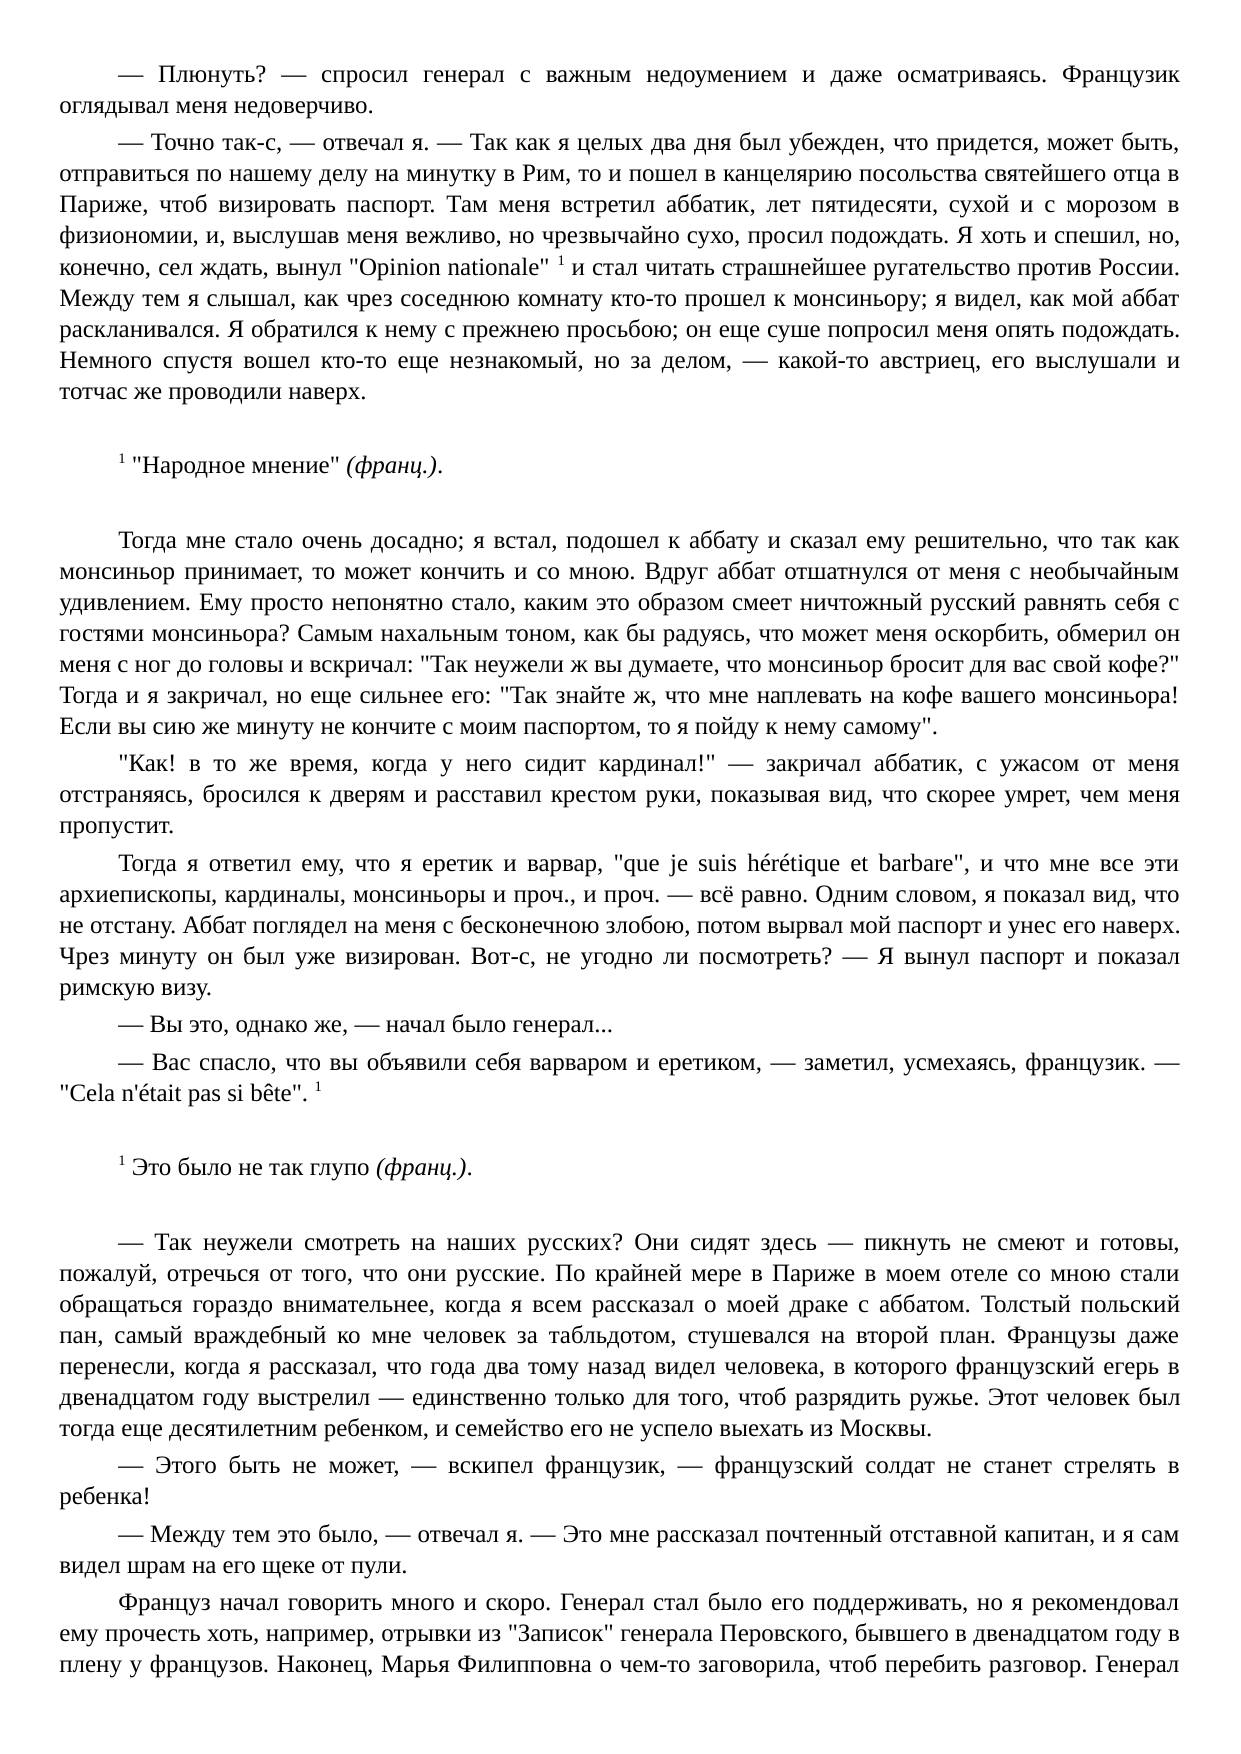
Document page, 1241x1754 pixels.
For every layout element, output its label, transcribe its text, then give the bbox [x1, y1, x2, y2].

text — Так неужели смотреть на наших русских? Они сидят здесь — пикнуть не смеют и готовы, пожалуй, отречься от того, что они русские. По крайней мере в Париже в моем отеле со мною стали обращаться гораздо внимательнее, когда я всем рассказал о моей драке с аббатом. Толстый польский пан, самый враждебный ко мне человек за табльдотом, стушевался на второй план. Французы даже перенесли, когда я рассказал, что года два тому назад видел человека, в которого французский егерь в двенадцатом году выстрелил — единственно только для того, чтоб разрядить ружье. Этот человек был тогда еще десятилетним ребенком, и семейство его не успело выехать из Москвы. [59, 1227, 1181, 1442]
text 1 "Народное мнение" (франц.). [59, 450, 1181, 479]
text — Между тем это было, — отвечал я. — Это мне рассказал почтенный отставной капитан, и я сам видел шрам на его щеке от пули. [59, 1519, 1181, 1578]
text — Вы это, однако же, — начал было генерал... [59, 1009, 1181, 1038]
text Тогда я ответил ему, что я еретик и варвар, "que je suis hérétique et barbare", и что мне все эти архиепископы, кардиналы, монсиньоры и проч., и проч. — всё равно. Одним словом, я показал вид, что не отстану. Аббат поглядел на меня с бесконечною злобою, потом вырвал мой паспорт и унес его наверх. Чрез минуту он был уже визирован. Вот-с, не угодно ли посмотреть? — Я вынул паспорт и показал римскую визу. [59, 848, 1181, 1001]
text — Точно так-с, — отвечал я. — Так как я целых два дня был убежден, что придется, может быть, отправиться по нашему делу на минутку в Рим, то и пошел в канцелярию посольства святейшего отца в Париже, чтоб визировать паспорт. Там меня встретил аббатик, лет пятидесяти, сухой и с морозом в физиономии, и, выслушав меня вежливо, но чрезвычайно сухо, просил подождать. Я хоть и спешил, но, конечно, сел ждать, вынул "Opinion nationale" 1 и стал читать страшнейшее ругательство против России. Между тем я слышал, как чрез соседнюю комнату кто-то прошел к монсиньору; я видел, как мой аббат раскланивался. Я обратился к нему с прежнею просьбою; он еще суше попросил меня опять подождать. Немного спустя вошел кто-то еще незнакомый, но за делом, — какой-то австриец, его выслушали и тотчас же проводили наверх. [59, 127, 1181, 404]
text 1 Это было не так глупо (франц.). [59, 1152, 1181, 1181]
text Француз начал говорить много и скоро. Генерал стал было его поддерживать, но я рекомендовал ему прочесть хоть, например, отрывки из "Записок" генерала Перовского, бывшего в двенадцатом году в плену у французов. Наконец, Марья Филипповна о чем-то заговорила, чтоб перебить разговор. Генерал [59, 1587, 1181, 1678]
text Тогда мне стало очень досадно; я встал, подошел к аббату и сказал ему решительно, что так как монсиньор принимает, то может кончить и со мною. Вдруг аббат отшатнулся от меня с необычайным удивлением. Ему просто непонятно стало, каким это образом смеет ничтожный русский равнять себя с гостями монсиньора? Самым нахальным тоном, как бы радуясь, что может меня оскорбить, обмерил он меня с ног до головы и вскричал: "Так неужели ж вы думаете, что монсиньор бросит для вас свой кофе?" Тогда и я закричал, но еще сильнее его: "Так знайте ж, что мне наплевать на кофе вашего монсиньора! Если вы сию же минуту не кончите с моим паспортом, то я пойду к нему самому". [59, 525, 1181, 740]
text — Плюнуть? — спросил генерал с важным недоумением и даже осматриваясь. Французик оглядывал меня недоверчиво. [59, 59, 1181, 119]
text — Этого быть не может, — вскипел французик, — французский солдат не станет стрелять в ребенка! [59, 1450, 1181, 1510]
text — Вас спасло, что вы объявили себя варваром и еретиком, — заметил, усмехаясь, французик. — "Cela n'était pas si bête". 1 [59, 1047, 1181, 1106]
text "Как! в то же время, когда у него сидит кардинал!" — закричал аббатик, с ужасом от меня отстраняясь, бросился к дверям и расставил крестом руки, показывая вид, что скорее умрет, чем меня пропустит. [59, 748, 1181, 839]
